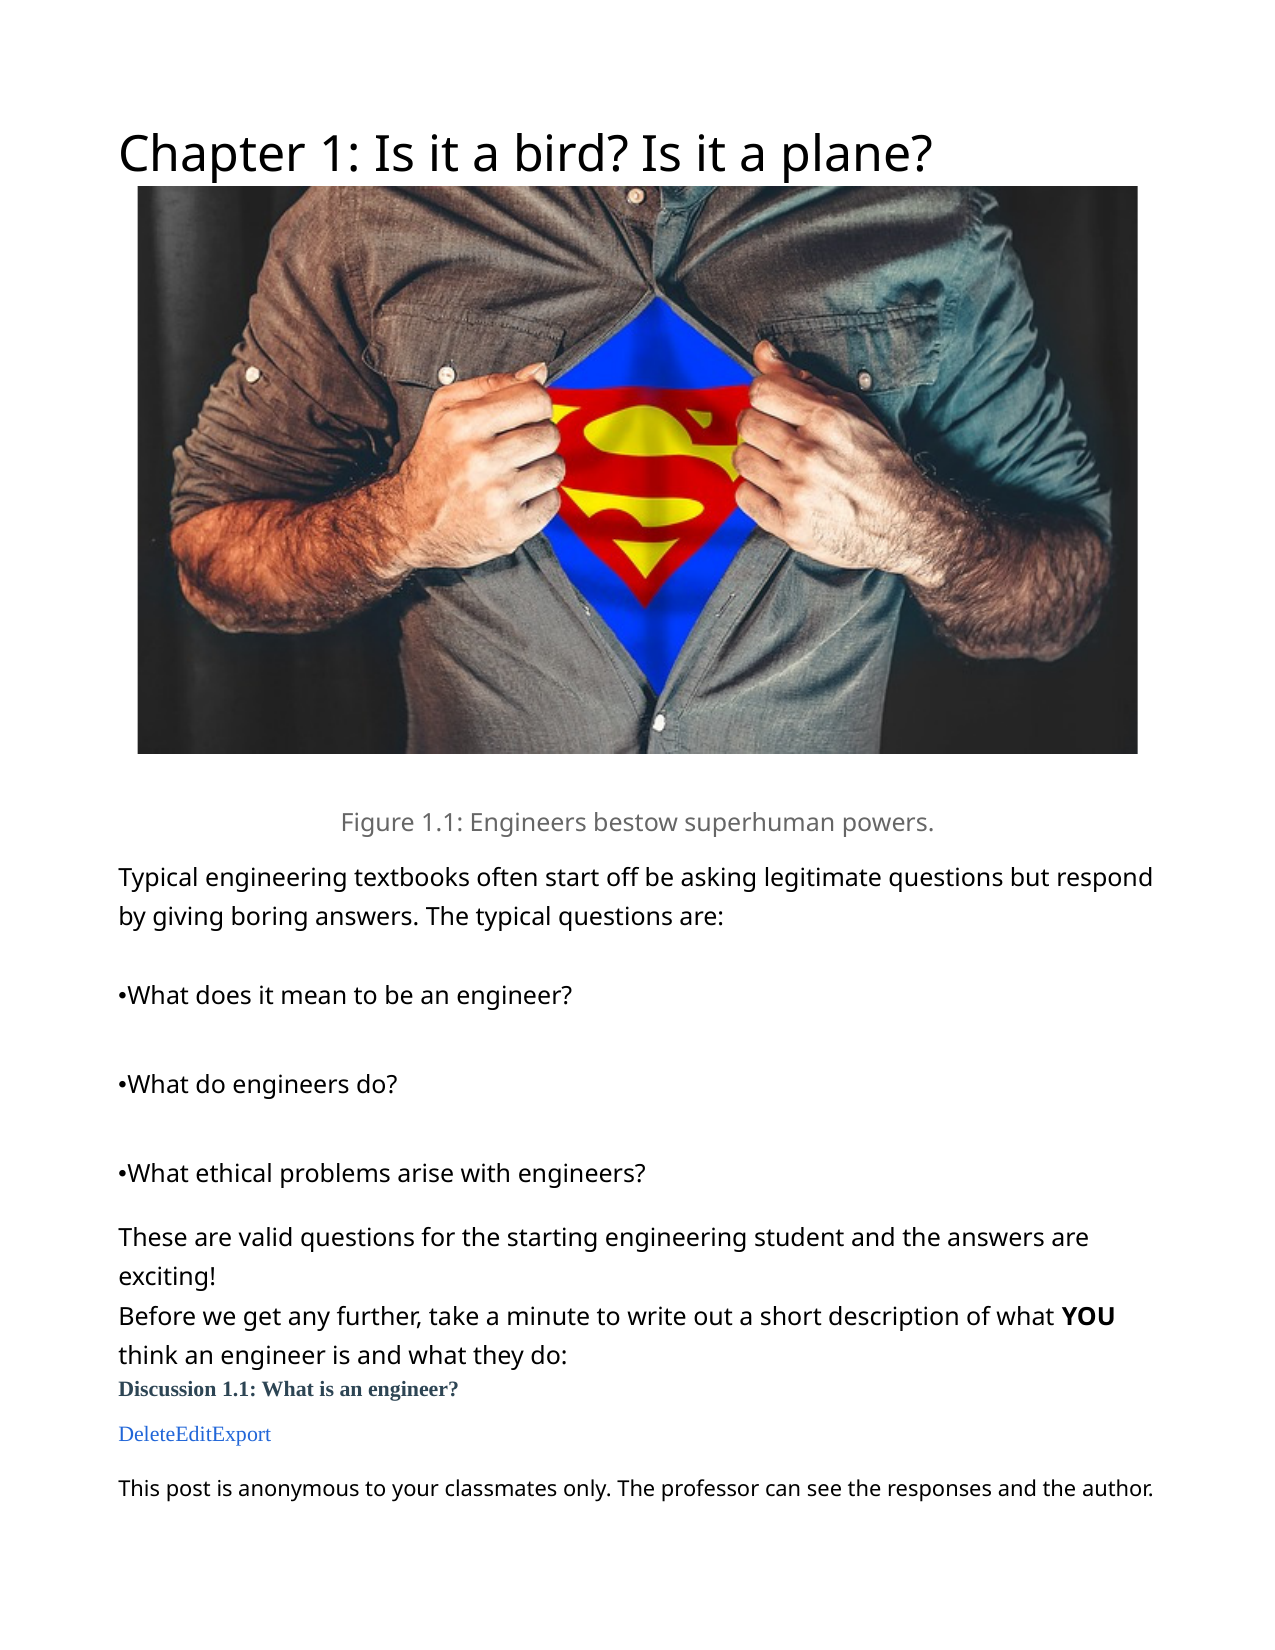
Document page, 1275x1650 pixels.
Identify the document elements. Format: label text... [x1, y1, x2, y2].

text Before we get any further, take a minute to write out a short description of what YOU think an engineer is and what they do: [118, 1298, 1157, 1371]
text These are valid questions for the starting engineering student and the answers are exciting! [118, 1220, 1157, 1293]
text DeleteEditExport [118, 1421, 1157, 1446]
list What do engineers do? [118, 1066, 1157, 1101]
text Figure 1.1: Engineers bestow superhuman powers. [118, 804, 1157, 839]
picture [137, 186, 1138, 754]
text This post is anonymous to your classmates only. The professor can see the responses and the author. [118, 1473, 1157, 1503]
subtitle Chapter 1: Is it a bird? Is it a plane? [118, 118, 1157, 186]
text Typical engineering textbooks often start off be asking legitimate questions but respond by giving boring answers. The typical questions are: [118, 859, 1157, 933]
list What ethical problems arise with engineers? [118, 1156, 1157, 1190]
list What does it mean to be an engineer? [118, 977, 1157, 1011]
text Discussion 1.1: What is an engineer? [118, 1376, 1141, 1402]
